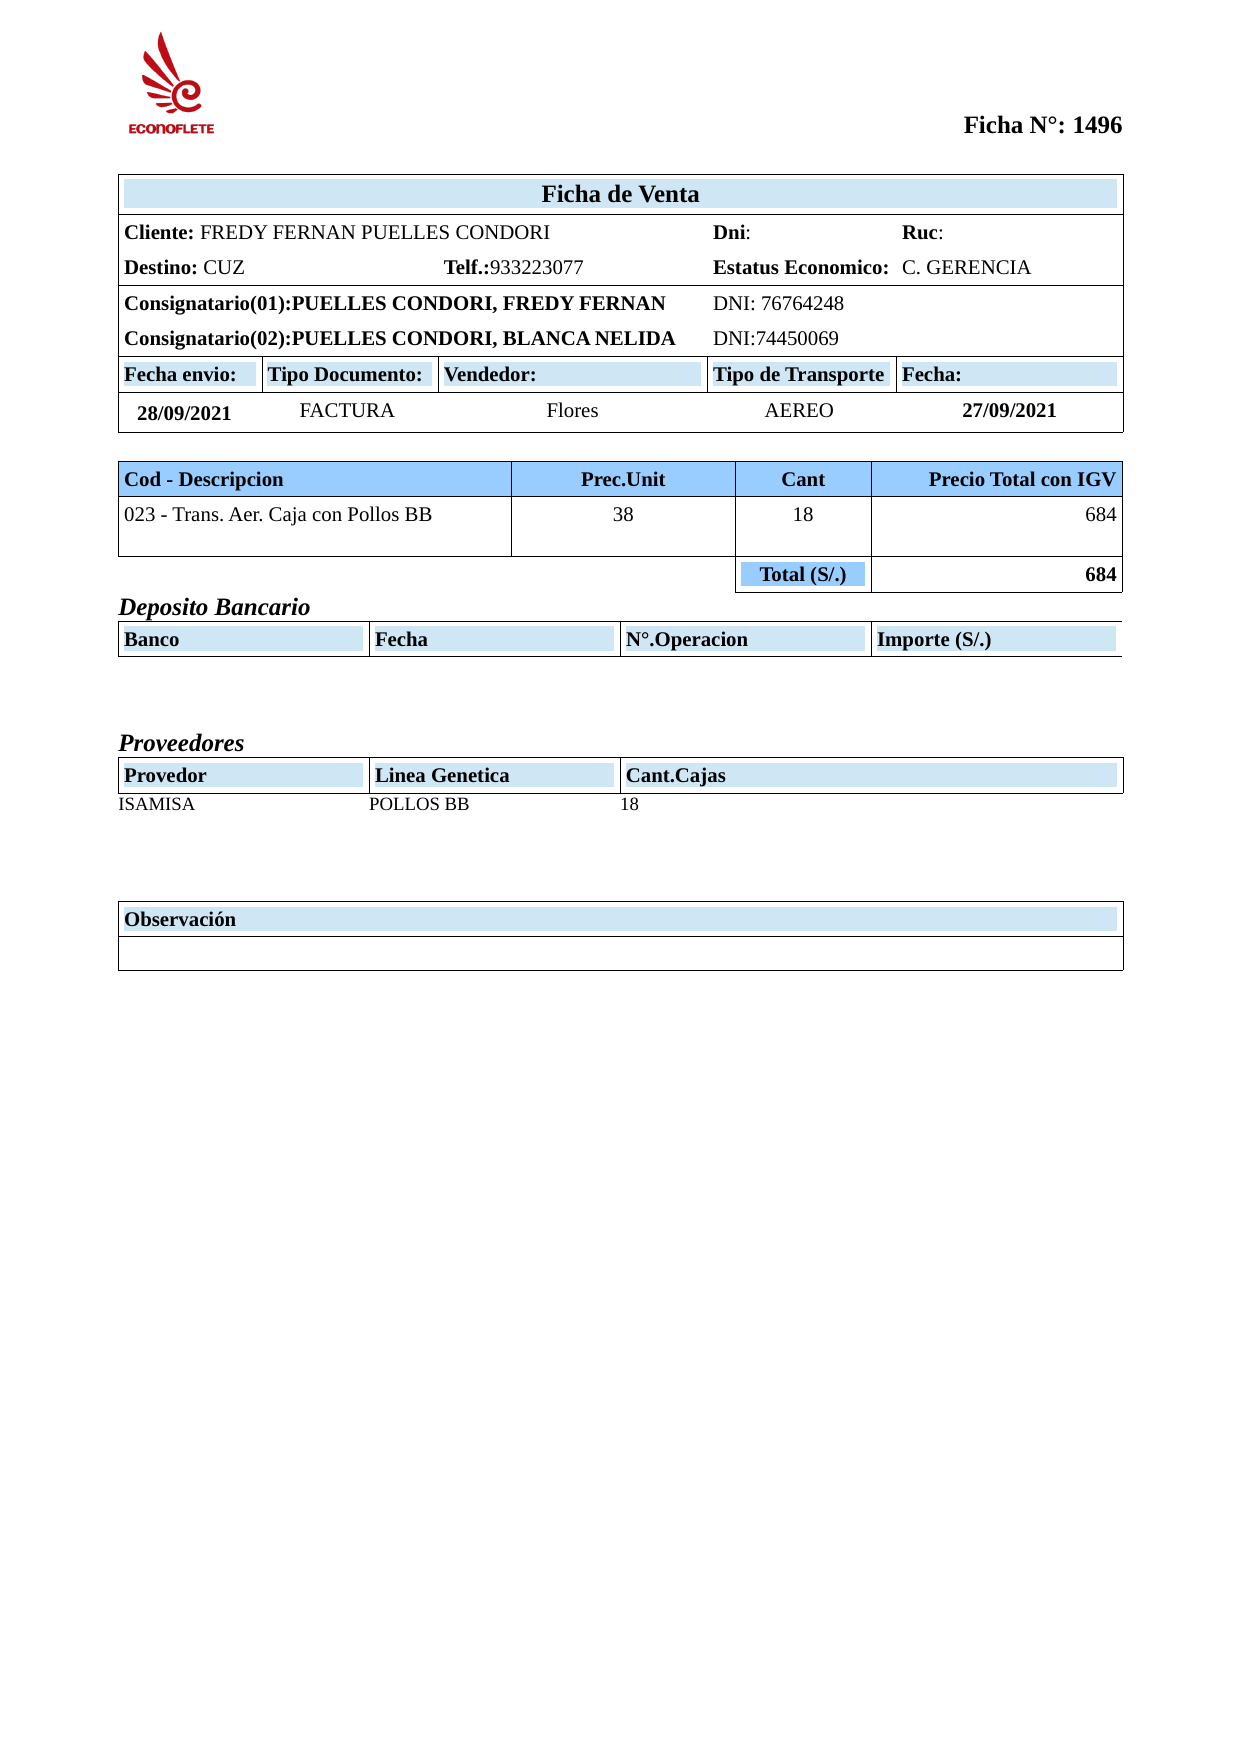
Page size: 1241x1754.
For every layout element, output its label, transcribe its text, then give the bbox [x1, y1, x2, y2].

table_header Fecha [370, 622, 620, 656]
table_header Precio Total con IGV [872, 462, 1122, 496]
table_cell [118, 657, 369, 680]
table_cell [118, 858, 369, 879]
table_cell [620, 858, 1123, 879]
table_cell [369, 879, 620, 901]
table_cell [369, 680, 620, 704]
table_cell Estatus Economico: [707, 249, 896, 285]
table_cell Cliente: FREDY FERNAN PUELLES CONDORI [119, 215, 707, 249]
table_cell [511, 557, 735, 592]
text Proveedores [118, 728, 1122, 757]
table_cell 28/09/2021 [119, 393, 262, 432]
table_cell Ruc: [896, 215, 1123, 249]
text Deposito Bancario [118, 592, 1122, 621]
table_cell [620, 879, 1123, 901]
table_cell Flores [438, 393, 707, 432]
table_cell [369, 815, 620, 836]
table_cell Consignatario(02):PUELLES CONDORI, BLANCA NELIDA [119, 321, 707, 356]
table_header Prec.Unit [512, 462, 735, 496]
table_header Cant [736, 462, 871, 496]
table_cell Tipo Documento: [263, 357, 438, 392]
table_cell DNI: 76764248 [707, 286, 1123, 321]
table_cell 023 - Trans. Aer. Caja con Pollos BB [119, 497, 511, 556]
table_cell [118, 680, 369, 704]
table_cell Fecha envio: [119, 357, 262, 392]
table_cell DNI:74450069 [707, 321, 1123, 356]
table_header Importe (S/.) [872, 622, 1122, 656]
table_cell [369, 858, 620, 879]
table_header Banco [119, 622, 369, 656]
table_cell 18 [620, 794, 1123, 814]
table_cell [118, 879, 369, 901]
table_header Linea Genetica [370, 758, 620, 793]
table_cell [871, 680, 1122, 704]
table_cell [369, 657, 620, 680]
table_header N°.Operacion [621, 622, 871, 656]
table_cell C. GERENCIA [896, 249, 1123, 285]
table_cell [369, 705, 620, 728]
table_header Cod - Descripcion [119, 462, 511, 496]
table_cell [118, 557, 511, 592]
table_cell 684 [872, 557, 1122, 592]
table_cell [119, 937, 1123, 969]
table_cell [369, 836, 620, 858]
table_cell 18 [736, 497, 871, 556]
table_cell [620, 836, 1123, 858]
table_cell AEREO [707, 393, 896, 432]
table_cell ISAMISA [118, 794, 369, 814]
table_cell POLLOS BB [369, 794, 620, 814]
table_cell Dni: [707, 215, 896, 249]
table_cell [871, 705, 1122, 728]
table_cell Tipo de Transporte [708, 357, 896, 392]
table_header Cant.Cajas [621, 758, 1123, 793]
table_cell [620, 815, 1123, 836]
table_header Observación [119, 902, 1123, 936]
table_cell Destino: CUZ [119, 249, 438, 285]
table_cell Consignatario(01):PUELLES CONDORI, FREDY FERNAN [119, 286, 707, 321]
table_cell [118, 705, 369, 728]
table_cell Total (S/.) [736, 557, 871, 592]
table_header Ficha de Venta [119, 175, 1123, 214]
table_cell Fecha: [897, 357, 1123, 392]
table_cell 27/09/2021 [896, 393, 1123, 432]
table_cell [620, 705, 871, 728]
table_cell [871, 657, 1122, 680]
picture [118, 31, 225, 134]
table_cell [118, 836, 369, 858]
table_cell Vendedor: [439, 357, 707, 392]
table_cell FACTURA [262, 393, 438, 432]
table_cell 38 [512, 497, 735, 556]
table_cell [620, 657, 871, 680]
table_cell [118, 815, 369, 836]
table_cell Telf.:933223077 [438, 249, 707, 285]
table_cell 684 [872, 497, 1122, 556]
table_header Provedor [119, 758, 369, 793]
table_cell [620, 680, 871, 704]
